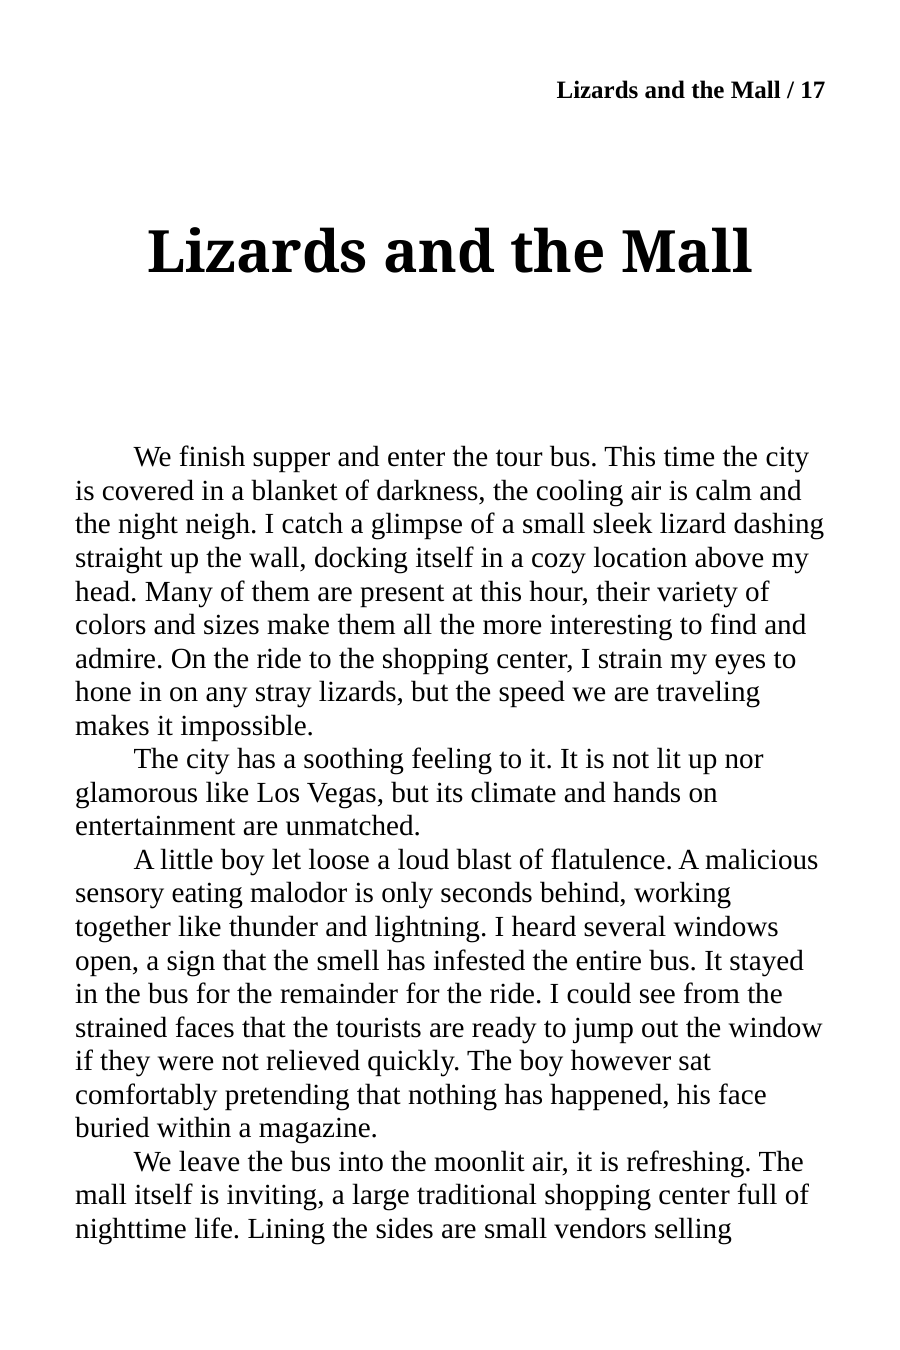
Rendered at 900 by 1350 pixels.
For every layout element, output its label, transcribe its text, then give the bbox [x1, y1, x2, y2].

subtitle Lizards and the Mall [75, 210, 825, 289]
text A little boy let loose a loud blast of flatulence. A malicious sensory eating malodor is only seconds behind, working together like thunder and lightning. I heard several windows open, a sign that the smell has infested the entire bus. It stayed in the bus for the remainder for the ride. I could see from the strained faces that the tourists are ready to jump out the window if they were not relieved quickly. The boy however sat comfortably pretending that nothing has happened, his face buried within a magazine. [75, 842, 825, 1144]
text The city has a soothing feeling to it. It is not lit up nor glamorous like Los Vegas, but its climate and hands on entertainment are unmatched. [75, 741, 825, 842]
text We leave the bus into the moonlit air, it is refreshing. The mall itself is inviting, a large traditional shopping center full of nighttime life. Lining the sides are small vendors selling [75, 1144, 825, 1244]
text We finish supper and enter the tour bus. This time the city is covered in a blanket of darkness, the cooling air is calm and the night neigh. I catch a glimpse of a small sleek lizard dashing straight up the wall, docking itself in a cozy location above my head. Many of them are present at this hour, their variety of colors and sizes make them all the more interesting to find and admire. On the ride to the shopping center, I strain my eyes to hone in on any stray lizards, but the speed we are traveling makes it impossible. [75, 439, 825, 741]
